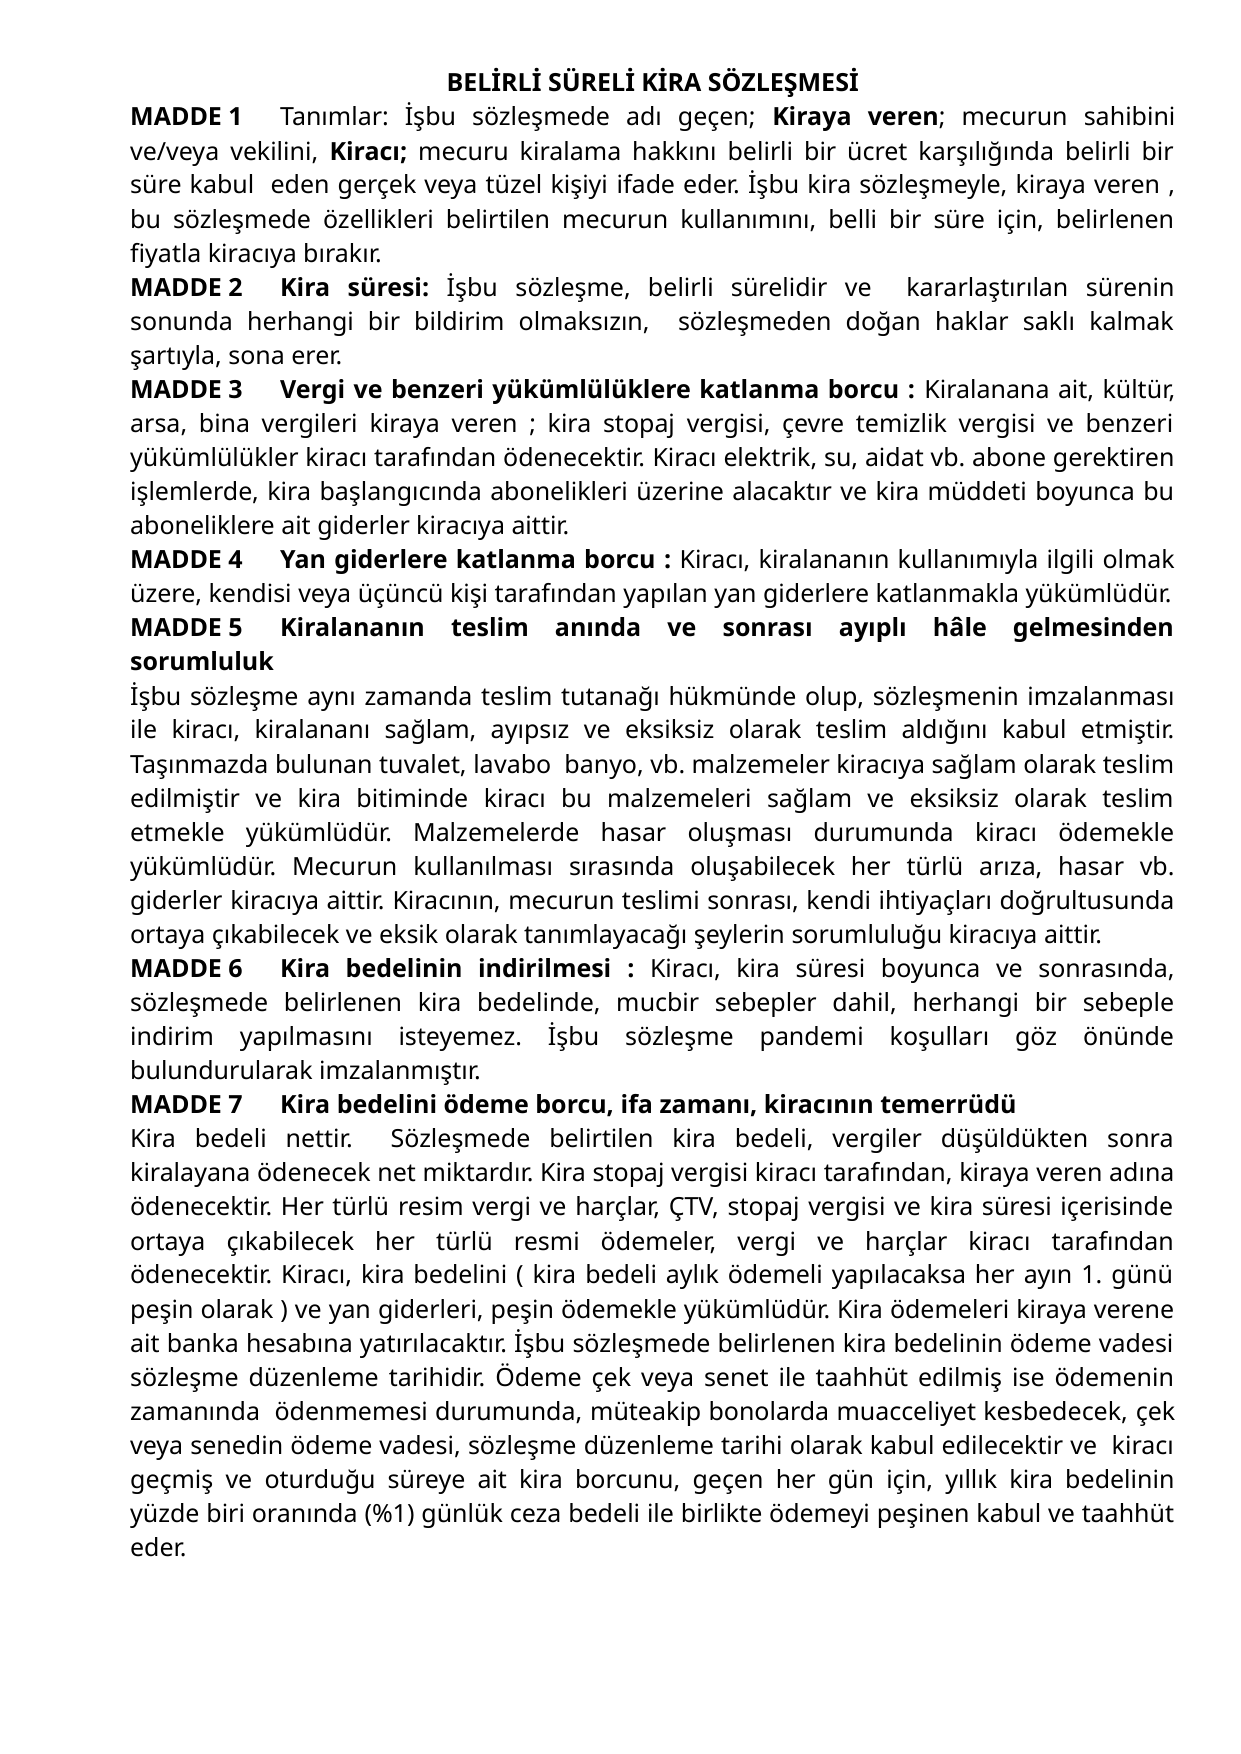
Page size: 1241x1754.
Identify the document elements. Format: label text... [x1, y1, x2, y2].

text BELİRLİ SÜRELİ KİRA SÖZLEŞMESİ [130, 65, 1175, 99]
text MADDE 1 Tanımlar: İşbu sözleşmede adı geçen; Kiraya veren; mecurun sahibini ve/veya vekilini, Kiracı; mecuru kiralama hakkını belirli bir ücret karşılığında belirli bir süre kabul eden gerçek veya tüzel kişiyi ifade eder. İşbu kira sözleşmeyle, kiraya veren , bu sözleşmede özellikleri belirtilen mecurun kullanımını, belli bir süre için, belirlenen fiyatla kiracıya bırakır. [130, 99, 1175, 269]
list Kira bedeli nettir. Sözleşmede belirtilen kira bedeli, vergiler düşüldükten sonra kiralayana ödenecek net miktardır. Kira stopaj vergisi kiracı tarafından, kiraya veren adına ödenecektir. Her türlü resim vergi ve harçlar, ÇTV, stopaj vergisi ve kira süresi içerisinde ortaya çıkabilecek her türlü resmi ödemeler, vergi ve harçlar kiracı tarafından ödenecektir. Kiracı, kira bedelini ( kira bedeli aylık ödemeli yapılacaksa her ayın 1. günü peşin olarak ) ve yan giderleri, peşin ödemekle yükümlüdür. Kira ödemeleri kiraya verene ait banka hesabına yatırılacaktır. İşbu sözleşmede belirlenen kira bedelinin ödeme vadesi sözleşme düzenleme tarihidir. Ödeme çek veya senet ile taahhüt edilmiş ise ödemenin zamanında ödenmemesi durumunda, müteakip bonolarda muacceliyet kesbedecek, çek veya senedin ödeme vadesi, sözleşme düzenleme tarihi olarak kabul edilecektir ve kiracı geçmiş ve oturduğu süreye ait kira borcunu, geçen her gün için, yıllık kira bedelinin yüzde biri oranında (%1) günlük ceza bedeli ile birlikte ödemeyi peşinen kabul ve taahhüt eder. [130, 1121, 1175, 1564]
list İşbu sözleşme aynı zamanda teslim tutanağı hükmünde olup, sözleşmenin imzalanması ile kiracı, kiralananı sağlam, ayıpsız ve eksiksiz olarak teslim aldığını kabul etmiştir. Taşınmazda bulunan tuvalet, lavabo banyo, vb. malzemeler kiracıya sağlam olarak teslim edilmiştir ve kira bitiminde kiracı bu malzemeleri sağlam ve eksiksiz olarak teslim etmekle yükümlüdür. Malzemelerde hasar oluşması durumunda kiracı ödemekle yükümlüdür. Mecurun kullanılması sırasında oluşabilecek her türlü arıza, hasar vb. giderler kiracıya aittir. Kiracının, mecurun teslimi sonrası, kendi ihtiyaçları doğrultusunda ortaya çıkabilecek ve eksik olarak tanımlayacağı şeylerin sorumluluğu kiracıya aittir. [130, 678, 1175, 951]
text MADDE 5 Kiralananın teslim anında ve sonrası ayıplı hâle gelmesinden sorumluluk [130, 610, 1175, 678]
text MADDE 6 Kira bedelinin indirilmesi : Kiracı, kira süresi boyunca ve sonrasında, sözleşmede belirlenen kira bedelinde, mucbir sebepler dahil, herhangi bir sebeple indirim yapılmasını isteyemez. İşbu sözleşme pandemi koşulları göz önünde bulundurularak imzalanmıştır. [130, 951, 1175, 1087]
text MADDE 3 Vergi ve benzeri yükümlülüklere katlanma borcu : Kiralanana ait, kültür, arsa, bina vergileri kiraya veren ; kira stopaj vergisi, çevre temizlik vergisi ve benzeri yükümlülükler kiracı tarafından ödenecektir. Kiracı elektrik, su, aidat vb. abone gerektiren işlemlerde, kira başlangıcında abonelikleri üzerine alacaktır ve kira müddeti boyunca bu aboneliklere ait giderler kiracıya aittir. [130, 372, 1175, 542]
text MADDE 2 Kira süresi: İşbu sözleşme, belirli sürelidir ve kararlaştırılan sürenin sonunda herhangi bir bildirim olmaksızın, sözleşmeden doğan haklar saklı kalmak şartıyla, sona erer. [130, 269, 1175, 372]
text MADDE 4 Yan giderlere katlanma borcu : Kiracı, kiralananın kullanımıyla ilgili olmak üzere, kendisi veya üçüncü kişi tarafından yapılan yan giderlere katlanmakla yükümlüdür. [130, 542, 1175, 610]
text MADDE 7 Kira bedelini ödeme borcu, ifa zamanı, kiracının temerrüdü [130, 1087, 1175, 1121]
